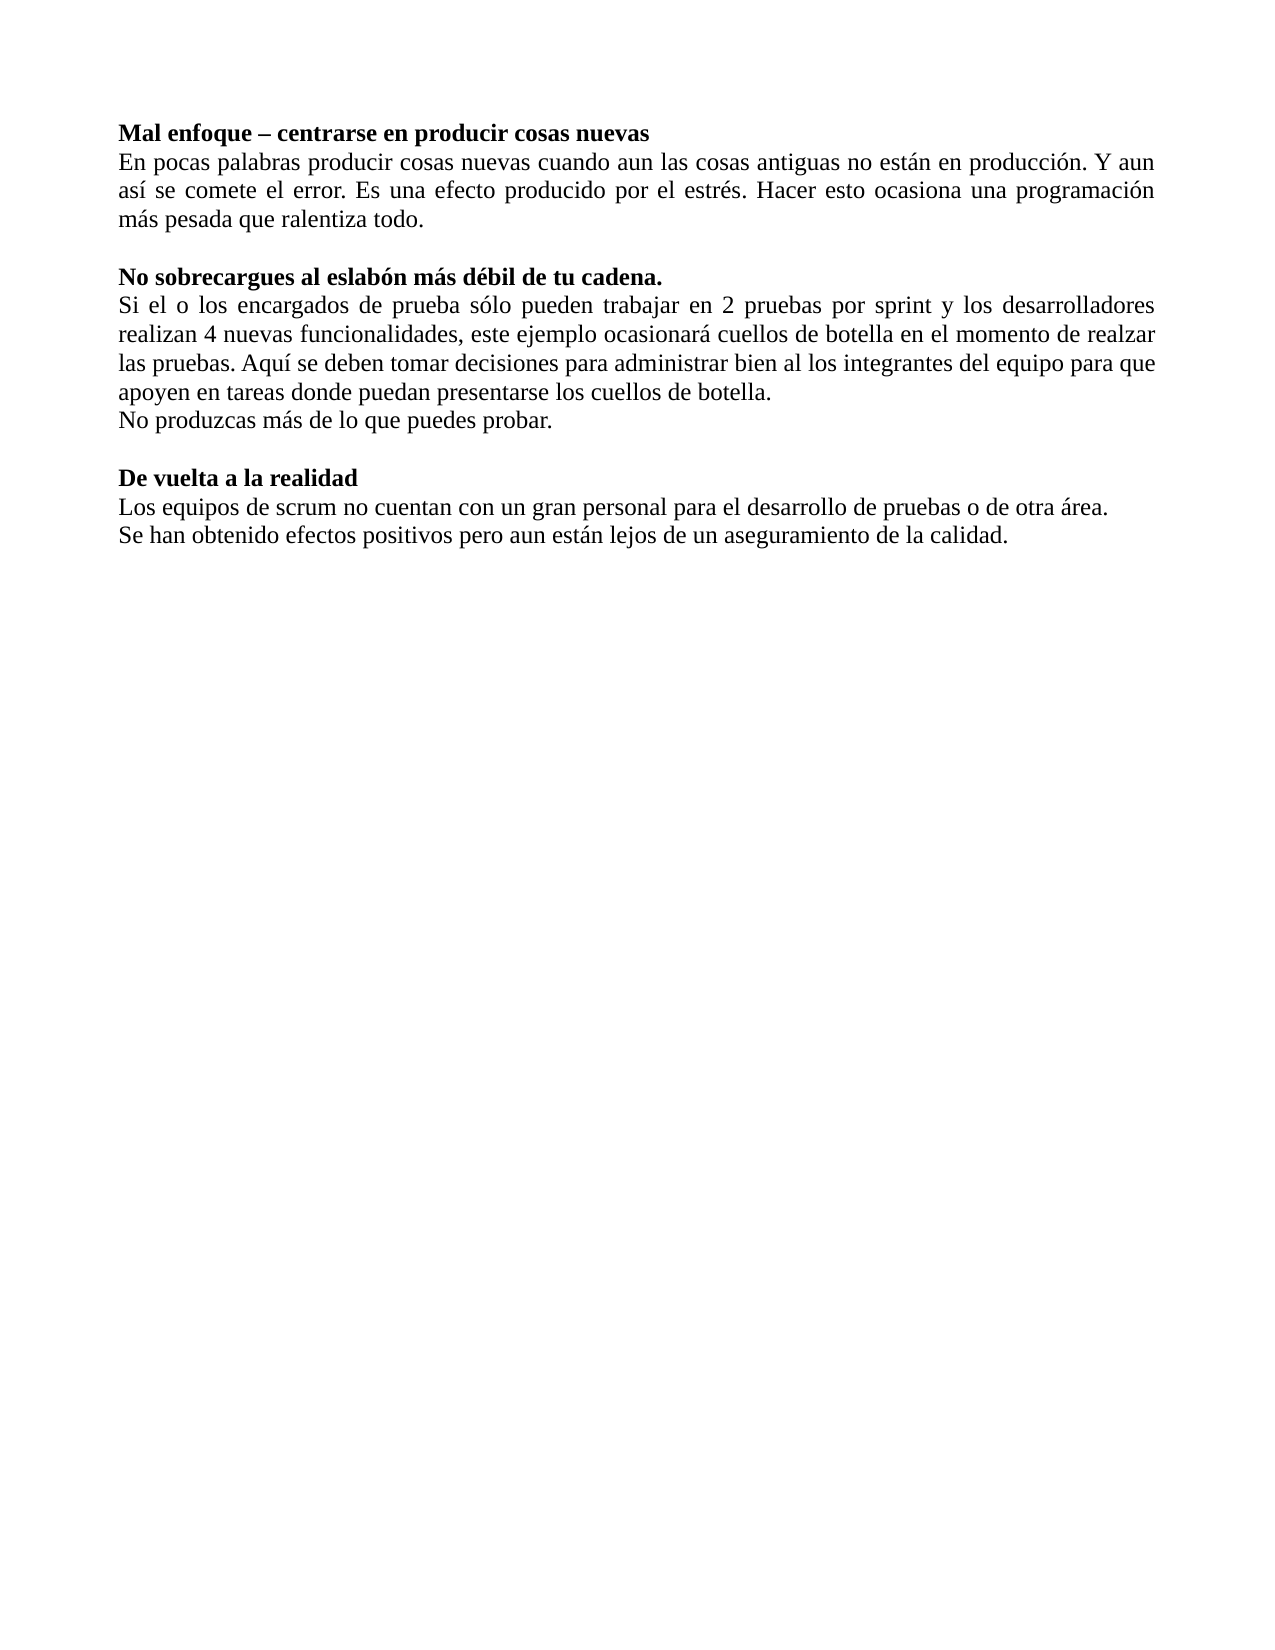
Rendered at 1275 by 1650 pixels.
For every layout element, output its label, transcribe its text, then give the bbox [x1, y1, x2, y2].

text No sobrecargues al eslabón más débil de tu cadena. [118, 262, 1157, 291]
text Si el o los encargados de prueba sólo pueden trabajar en 2 pruebas por sprint y los desarrolladores realizan 4 nuevas funcionalidades, este ejemplo ocasionará cuellos de botella en el momento de realzar las pruebas. Aquí se deben tomar decisiones para administrar bien al los integrantes del equipo para que apoyen en tareas donde puedan presentarse los cuellos de botella. [118, 291, 1157, 406]
text No produzcas más de lo que puedes probar. [118, 406, 1157, 434]
text Mal enfoque – centrarse en producir cosas nuevas [118, 118, 1157, 147]
text Los equipos de scrum no cuentan con un gran personal para el desarrollo de pruebas o de otra área. [118, 492, 1157, 521]
text Se han obtenido efectos positivos pero aun están lejos de un aseguramiento de la calidad. [118, 521, 1157, 549]
text En pocas palabras producir cosas nuevas cuando aun las cosas antiguas no están en producción. Y aun así se comete el error. Es una efecto producido por el estrés. Hacer esto ocasiona una programación más pesada que ralentiza todo. [118, 147, 1157, 233]
text De vuelta a la realidad [118, 463, 1157, 492]
